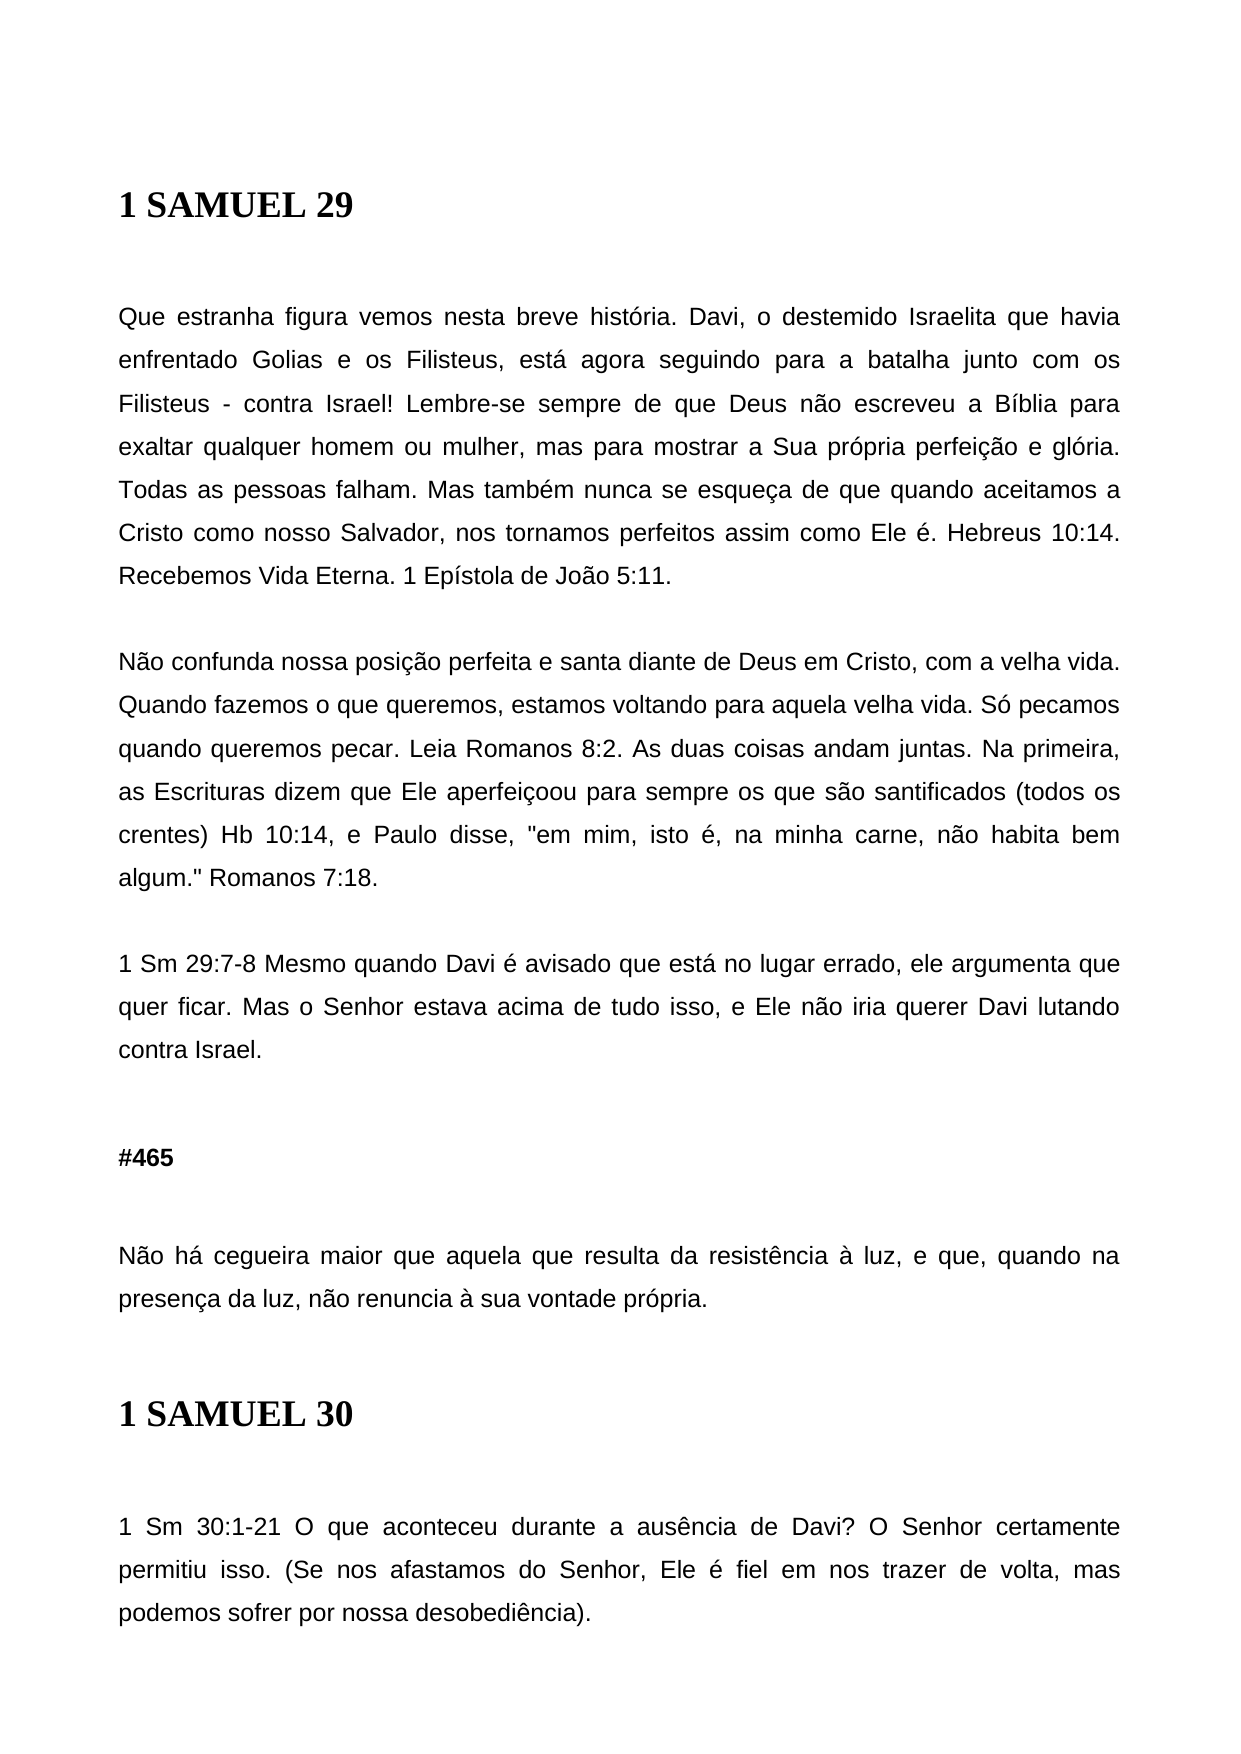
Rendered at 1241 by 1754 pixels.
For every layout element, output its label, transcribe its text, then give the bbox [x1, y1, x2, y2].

text Não há cegueira maior que aquela que resulta da resistência à luz, e que, quando na presença da luz, não renuncia à sua vontade própria. [118, 1241, 1122, 1313]
subtitle #465 [118, 1143, 1122, 1171]
text Não confunda nossa posição perfeita e santa diante de Deus em Cristo, com a velha vida. Quando fazemos o que queremos, estamos voltando para aquela velha vida. Só pecamos quando queremos pecar. Leia Romanos 8:2. As duas coisas andam juntas. Na primeira, as Escrituras dizem que Ele aperfeiçoou para sempre os que são santificados (todos os crentes) Hb 10:14, e Paulo disse, "em mim, isto é, na minha carne, não habita bem algum." Romanos 7:18. [118, 647, 1122, 892]
subtitle 1 SAMUEL 30 [118, 1392, 1122, 1435]
subtitle 1 SAMUEL 29 [118, 182, 1122, 225]
text 1 Sm 30:1-21 O que aconteceu durante a ausência de Davi? O Senhor certamente permitiu isso. (Se nos afastamos do Senhor, Ele é fiel em nos trazer de volta, mas podemos sofrer por nossa desobediência). [118, 1512, 1122, 1627]
text 1 Sm 29:7-8 Mesmo quando Davi é avisado que está no lugar errado, ele argumenta que quer ficar. Mas o Senhor estava acima de tudo isso, e Ele não iria querer Davi lutando contra Israel. [118, 949, 1122, 1064]
text Que estranha figura vemos nesta breve história. Davi, o destemido Israelita que havia enfrentado Golias e os Filisteus, está agora seguindo para a batalha junto com os Filisteus - contra Israel! Lembre-se sempre de que Deus não escreveu a Bíblia para exaltar qualquer homem ou mulher, mas para mostrar a Sua própria perfeição e glória. Todas as pessoas falham. Mas também nunca se esqueça de que quando aceitamos a Cristo como nosso Salvador, nos tornamos perfeitos assim como Ele é. Hebreus 10:14. Recebemos Vida Eterna. 1 Epístola de João 5:11. [118, 302, 1122, 590]
